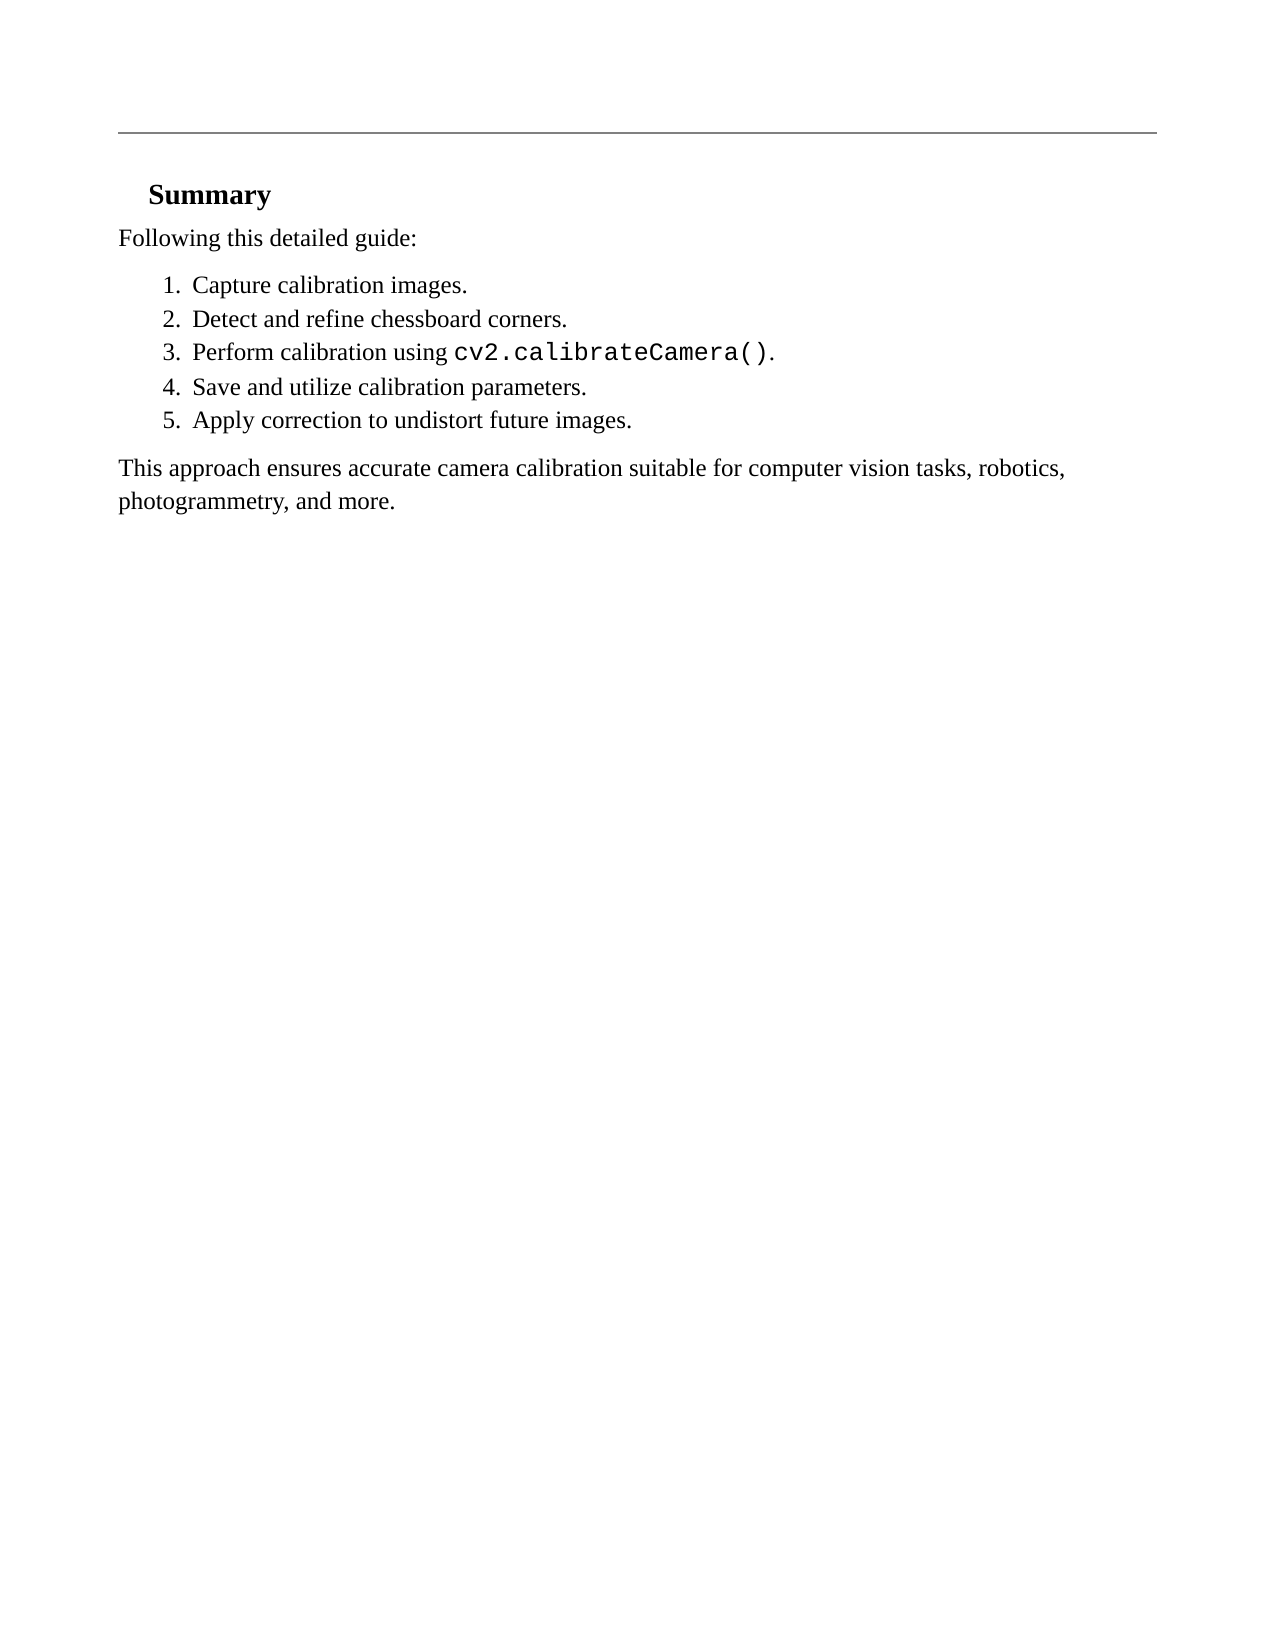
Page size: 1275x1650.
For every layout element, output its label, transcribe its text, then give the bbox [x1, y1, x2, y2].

list Detect and refine chessboard corners. [162, 304, 1157, 332]
list Capture calibration images. [162, 271, 1157, 299]
list Save and utilize calibration parameters. [162, 372, 1157, 401]
list Apply correction to undistort future images. [162, 405, 1157, 434]
list Perform calibration using cv2.calibrateCamera(). [162, 337, 1157, 367]
subtitle 🎯 Summary [118, 177, 1157, 211]
text This approach ensures accurate camera calibration suitable for computer vision tasks, robotics, photogrammetry, and more. [118, 453, 1157, 514]
text Following this detailed guide: [118, 223, 1157, 252]
